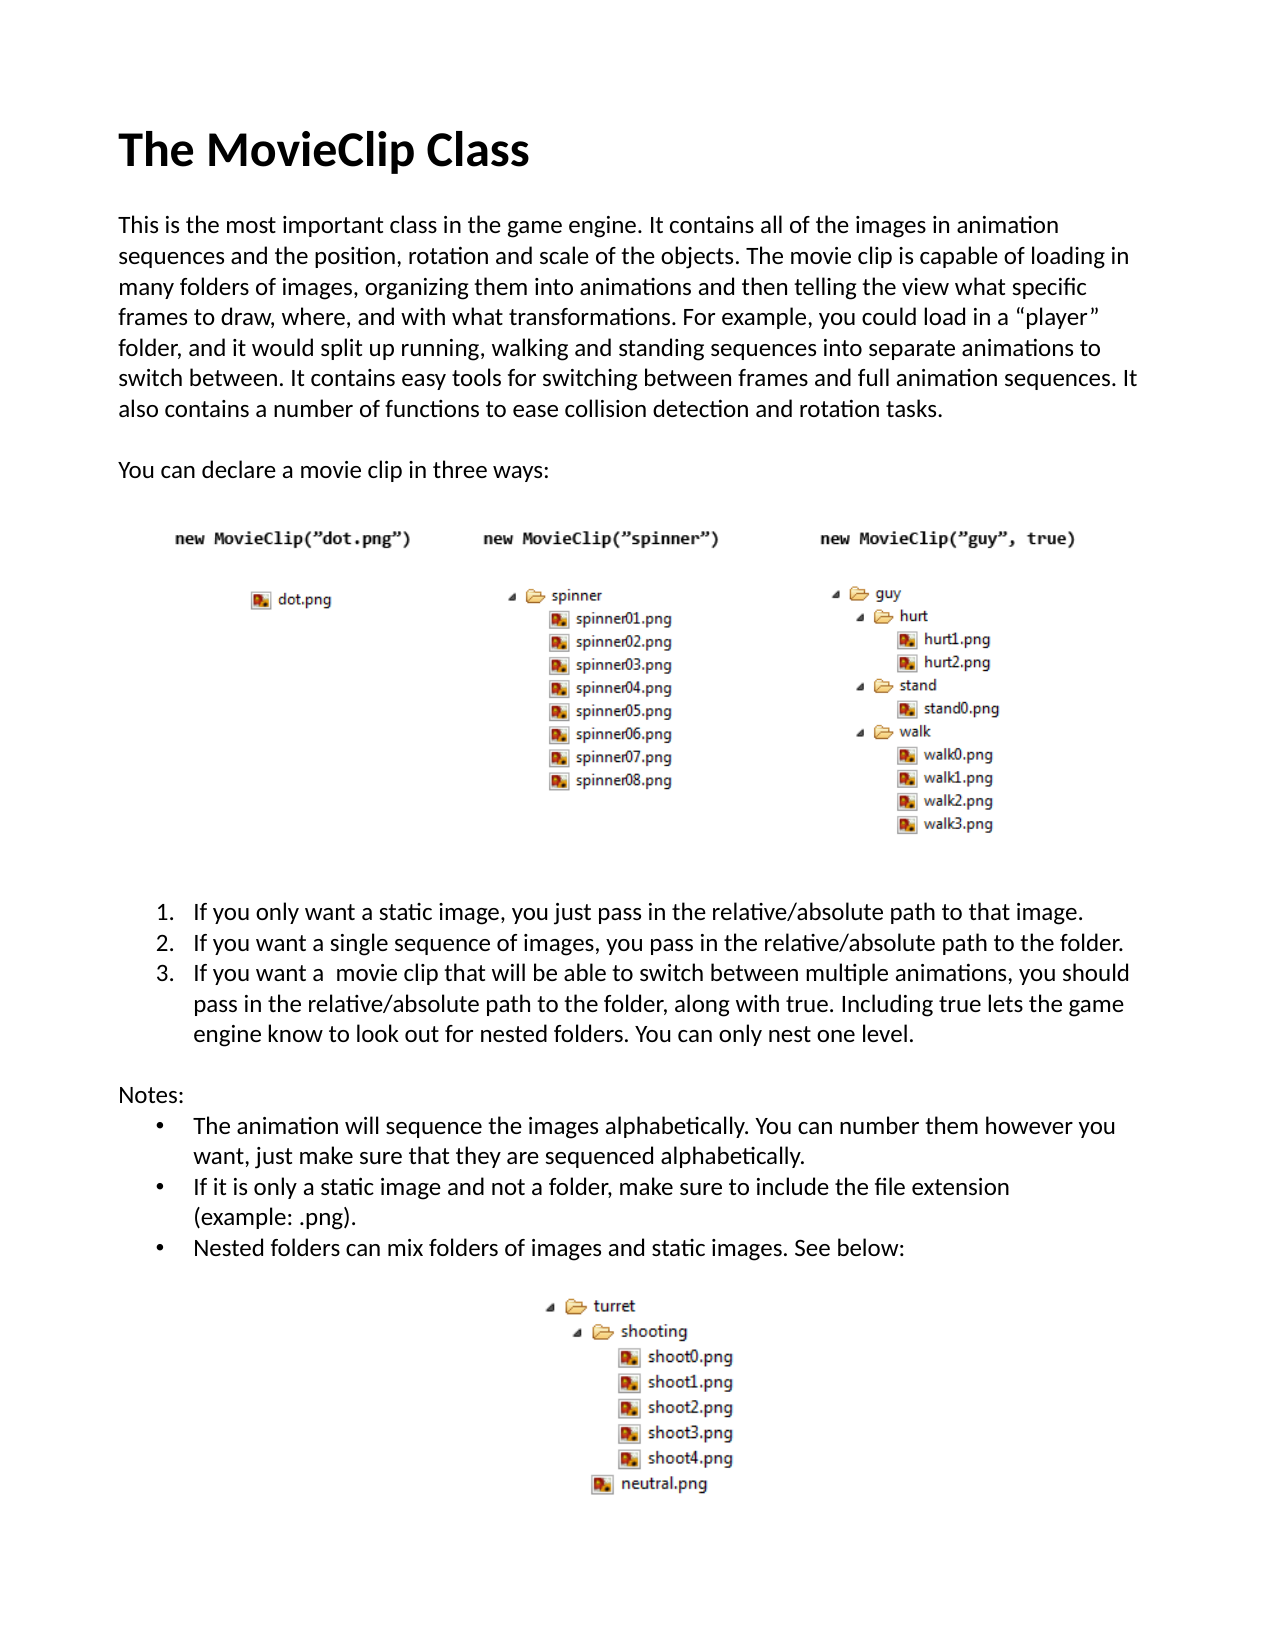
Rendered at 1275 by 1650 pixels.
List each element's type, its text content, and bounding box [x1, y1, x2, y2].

list If you want a movie clip that will be able to switch between multiple animations, you should pass in the relative/absolute path to the folder, along with true. Including true lets the game engine know to look out for nested folders. You can only nest one level. [156, 957, 1157, 1049]
list If you only want a static image, you just pass in the relative/absolute path to that image. [156, 897, 1157, 927]
list If it is only a static image and not a folder, make sure to include the file extension (example: .png). [156, 1171, 1157, 1232]
text You can declare a movie clip in three ways: [118, 454, 1157, 484]
picture [118, 484, 1157, 897]
list Nested folders can mix folders of images and static images. See below: [156, 1232, 1157, 1262]
text Notes: [118, 1079, 1157, 1110]
list The animation will sequence the images alphabetically. You can number them however you want, just make sure that they are sequenced alphabetically. [156, 1110, 1157, 1171]
picture [536, 1293, 739, 1499]
list If you want a single sequence of images, you pass in the relative/absolute path to the folder. [156, 927, 1157, 957]
text This is the most important class in the game engine. It contains all of the images in animation sequences and the position, rotation and scale of the objects. The movie clip is capable of loading in many folders of images, organizing them into animations and then telling the view what specific frames to draw, where, and with what transformations. For example, you could load in a “player” folder, and it would split up running, walking and standing sequences into separate animations to switch between. It contains easy tools for switching between frames and full animation sequences. It also contains a number of functions to ease collision detection and rotation tasks. [118, 210, 1157, 423]
text The MovieClip Class [118, 118, 1157, 179]
